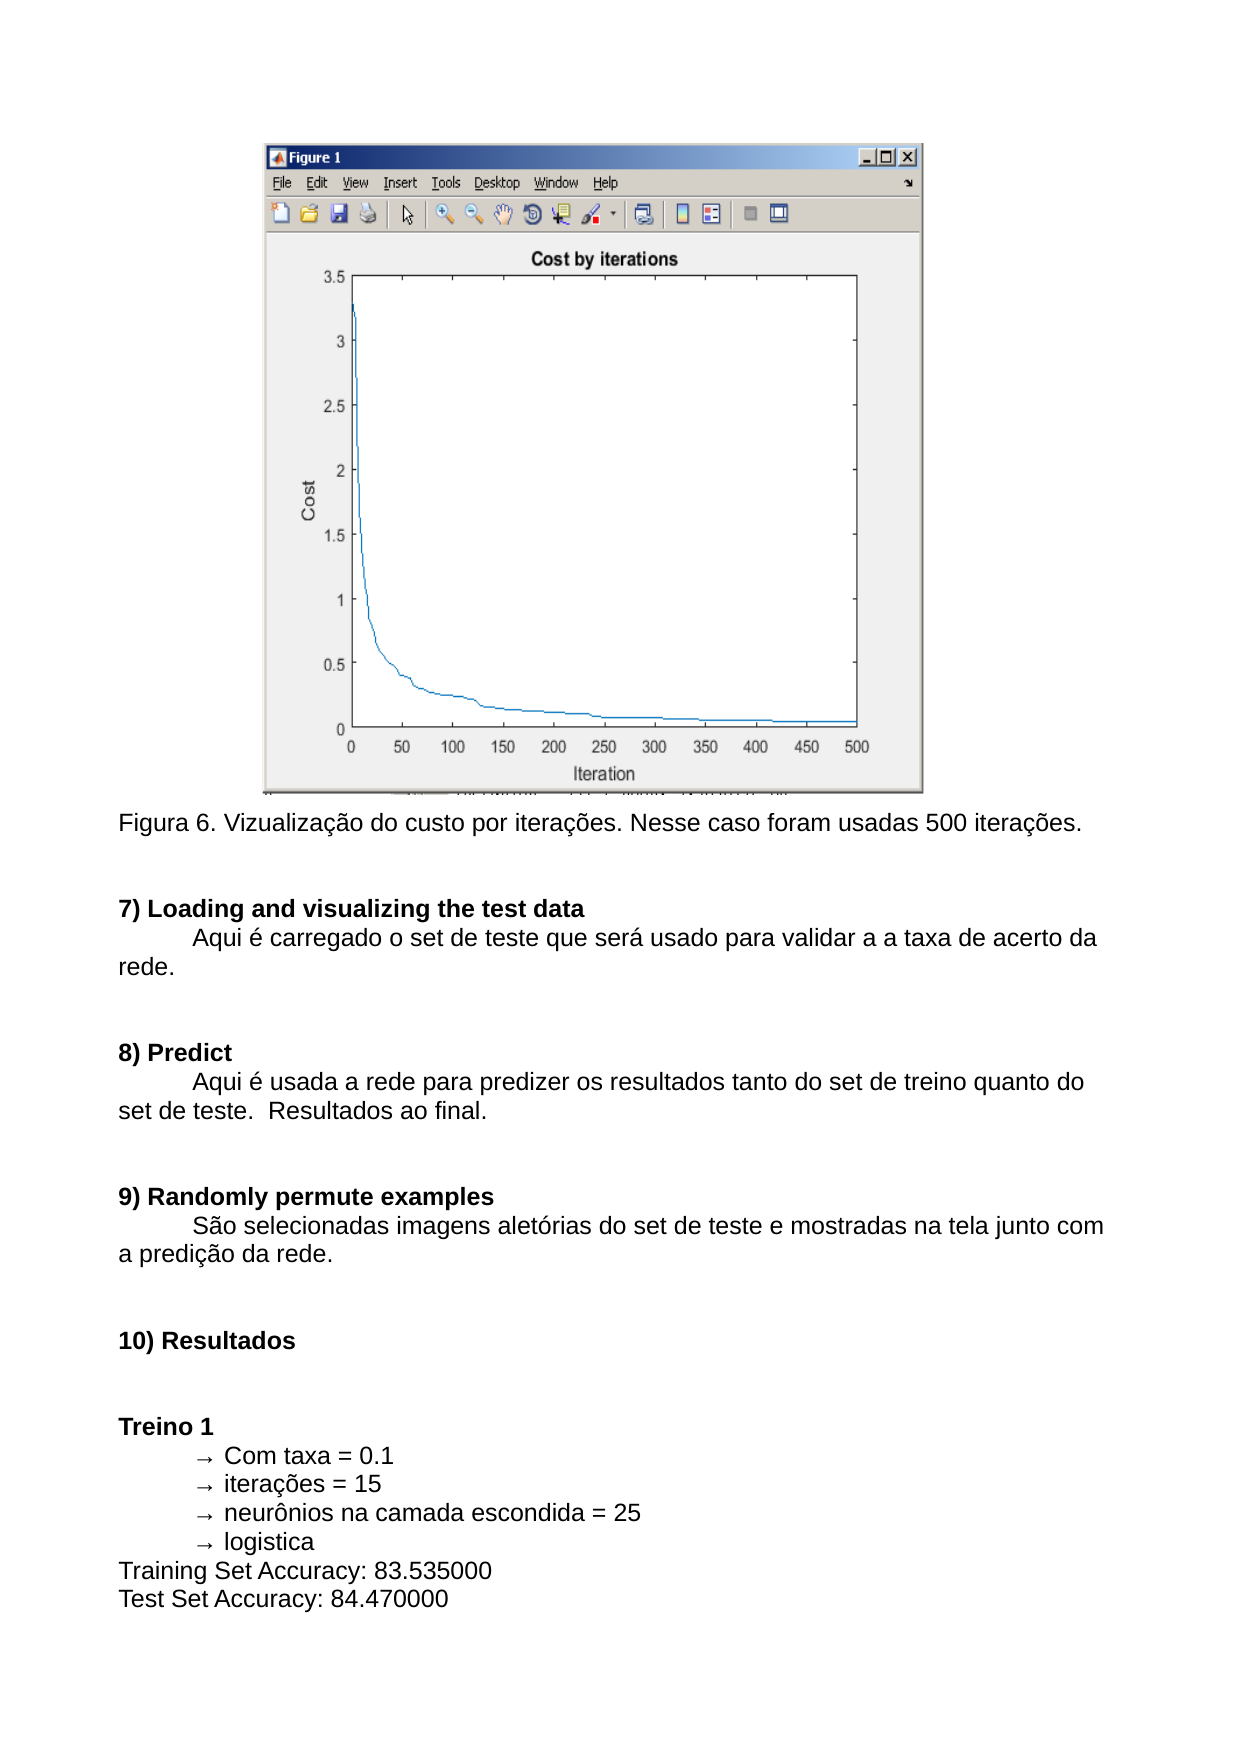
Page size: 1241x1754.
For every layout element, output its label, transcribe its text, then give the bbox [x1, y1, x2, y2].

text 10) Resultados [118, 1326, 1122, 1354]
text Training Set Accuracy: 83.535000 [118, 1556, 1122, 1584]
text Test Set Accuracy: 84.470000 [118, 1584, 1122, 1613]
text → Com taxa = 0.1 [118, 1441, 1122, 1469]
text 7) Loading and visualizing the test data [118, 894, 1122, 923]
text → neurônios na camada escondida = 25 [118, 1498, 1122, 1527]
text Treino 1 [118, 1412, 1122, 1441]
text São selecionadas imagens aletórias do set de teste e mostradas na tela junto com a predição da rede. [118, 1211, 1122, 1268]
text Aqui é usada a rede para predizer os resultados tanto do set de treino quanto do set de teste. Resultados ao final. [118, 1067, 1122, 1124]
text 8) Predict [118, 1038, 1122, 1067]
picture [262, 143, 924, 795]
text Aqui é carregado o set de teste que será usado para validar a a taxa de acerto da rede. [118, 923, 1122, 981]
text → logistica [118, 1527, 1122, 1556]
text → iterações = 15 [118, 1469, 1122, 1498]
text Figura 6. Vizualização do custo por iterações. Nesse caso foram usadas 500 iterações. [118, 808, 1122, 837]
text 9) Randomly permute examples [118, 1182, 1122, 1211]
